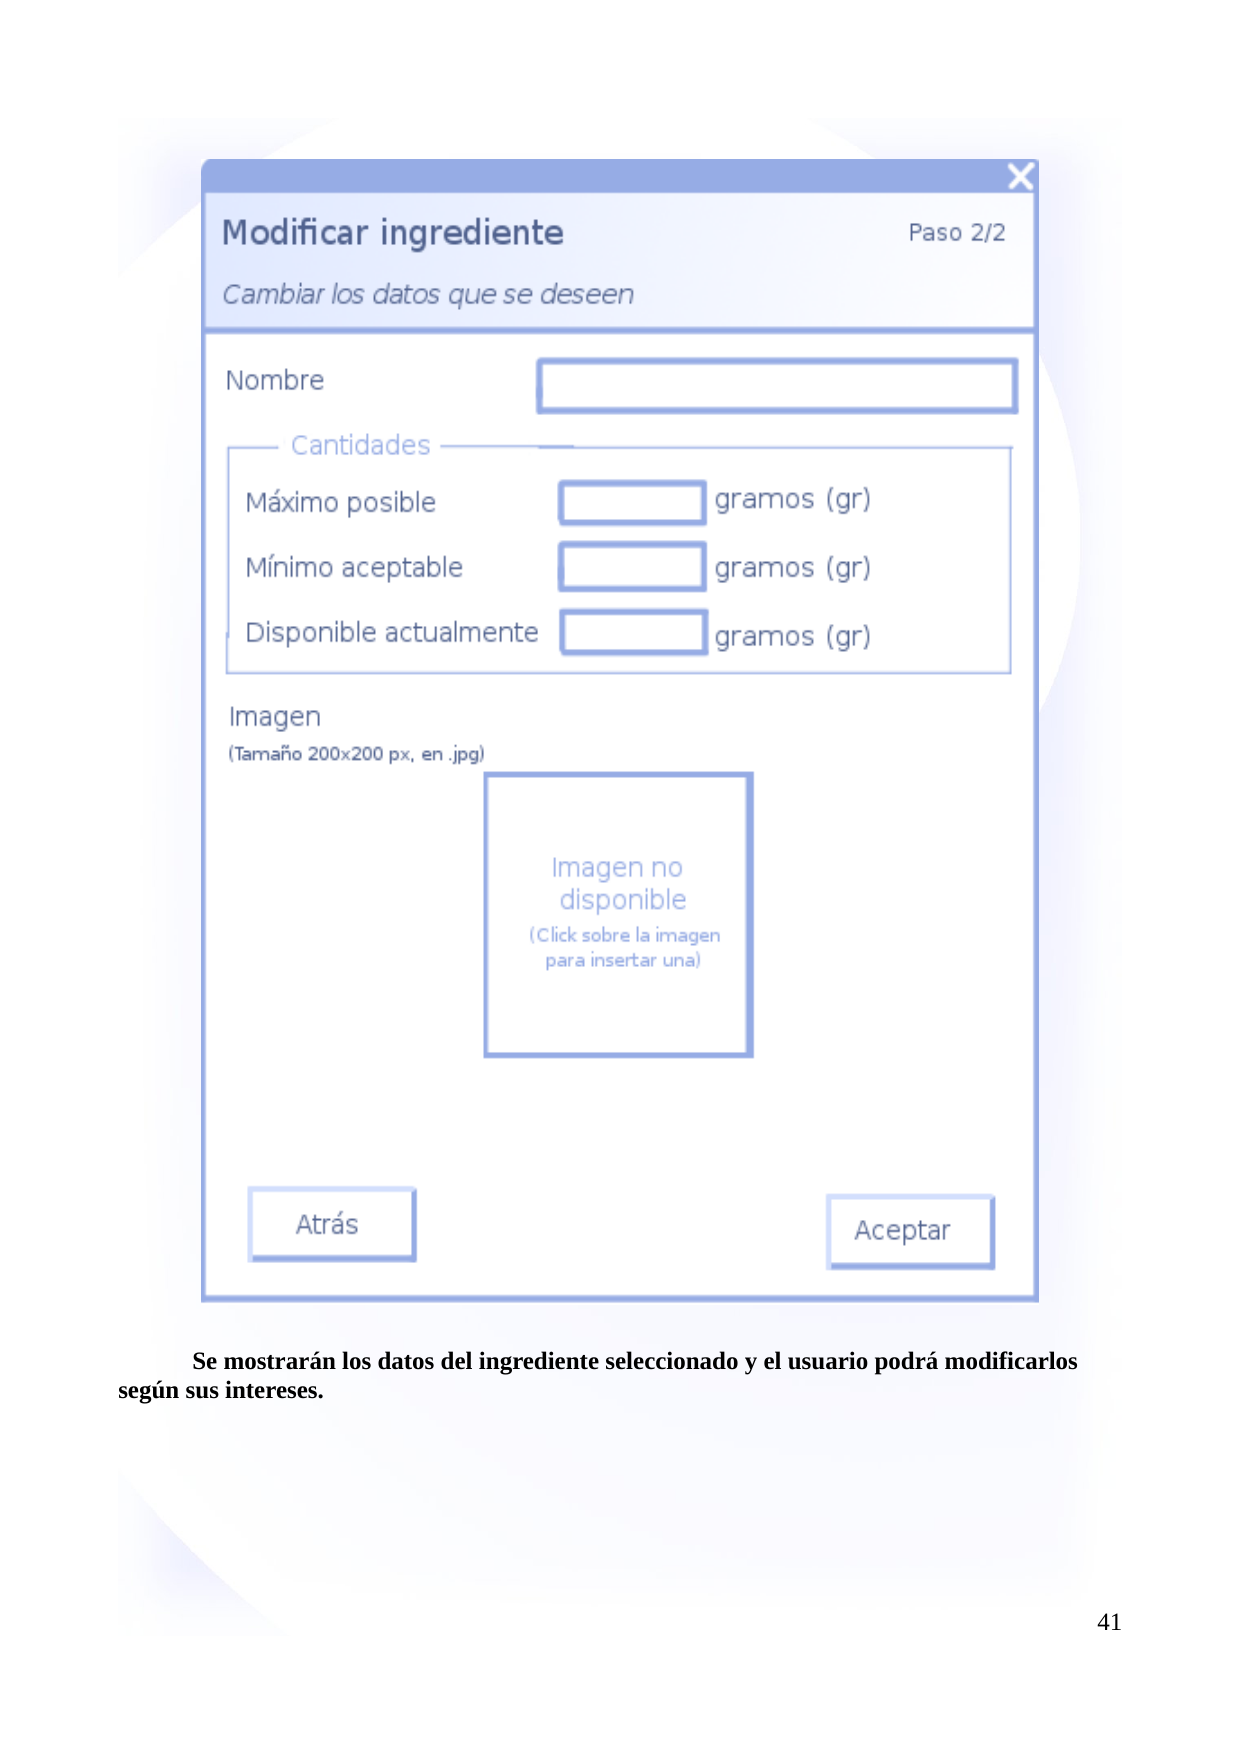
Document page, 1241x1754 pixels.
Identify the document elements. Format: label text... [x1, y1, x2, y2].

text Se mostrarán los datos del ingrediente seleccionado y el usuario podrá modificarlos según sus intereses. [118, 1346, 1122, 1403]
picture [118, 1403, 1122, 1636]
picture [118, 118, 1122, 1346]
